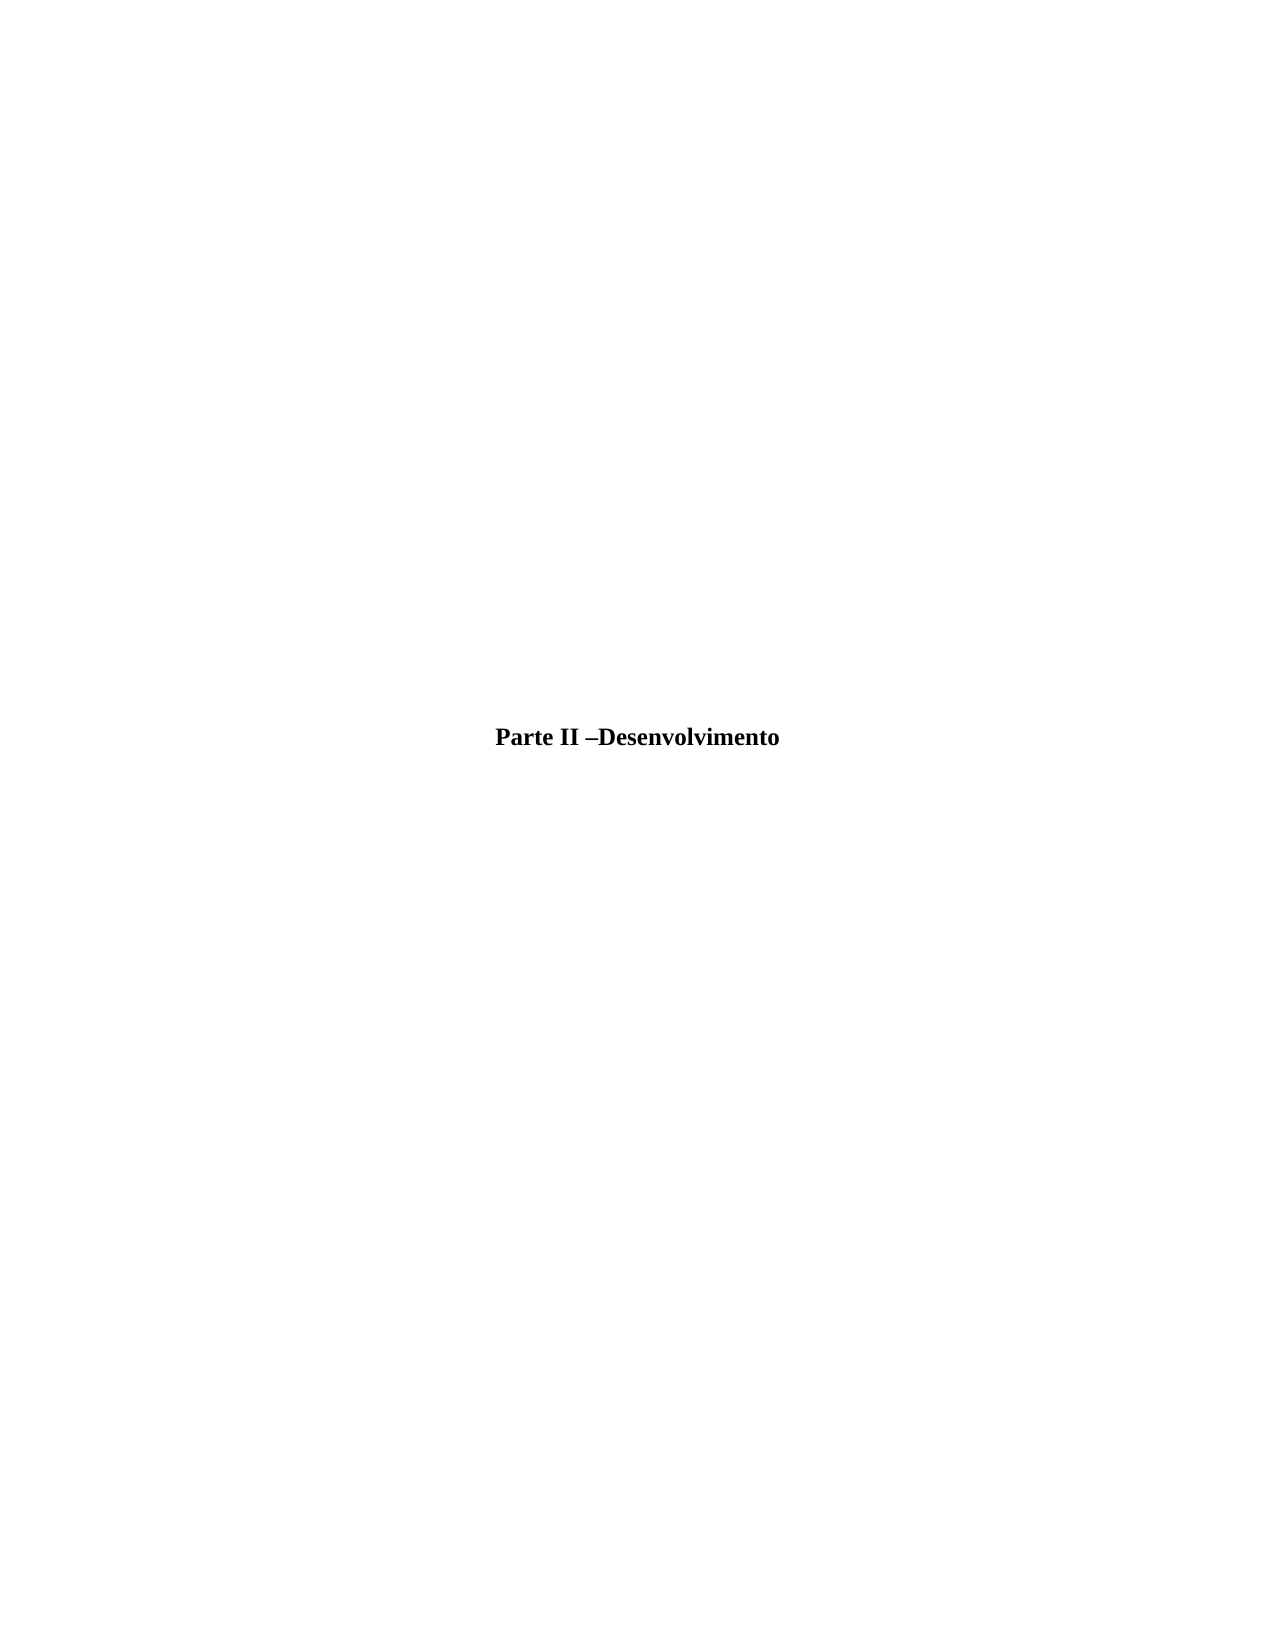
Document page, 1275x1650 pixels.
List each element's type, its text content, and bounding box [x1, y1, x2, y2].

text Parte II –Desenvolvimento [118, 722, 1157, 751]
